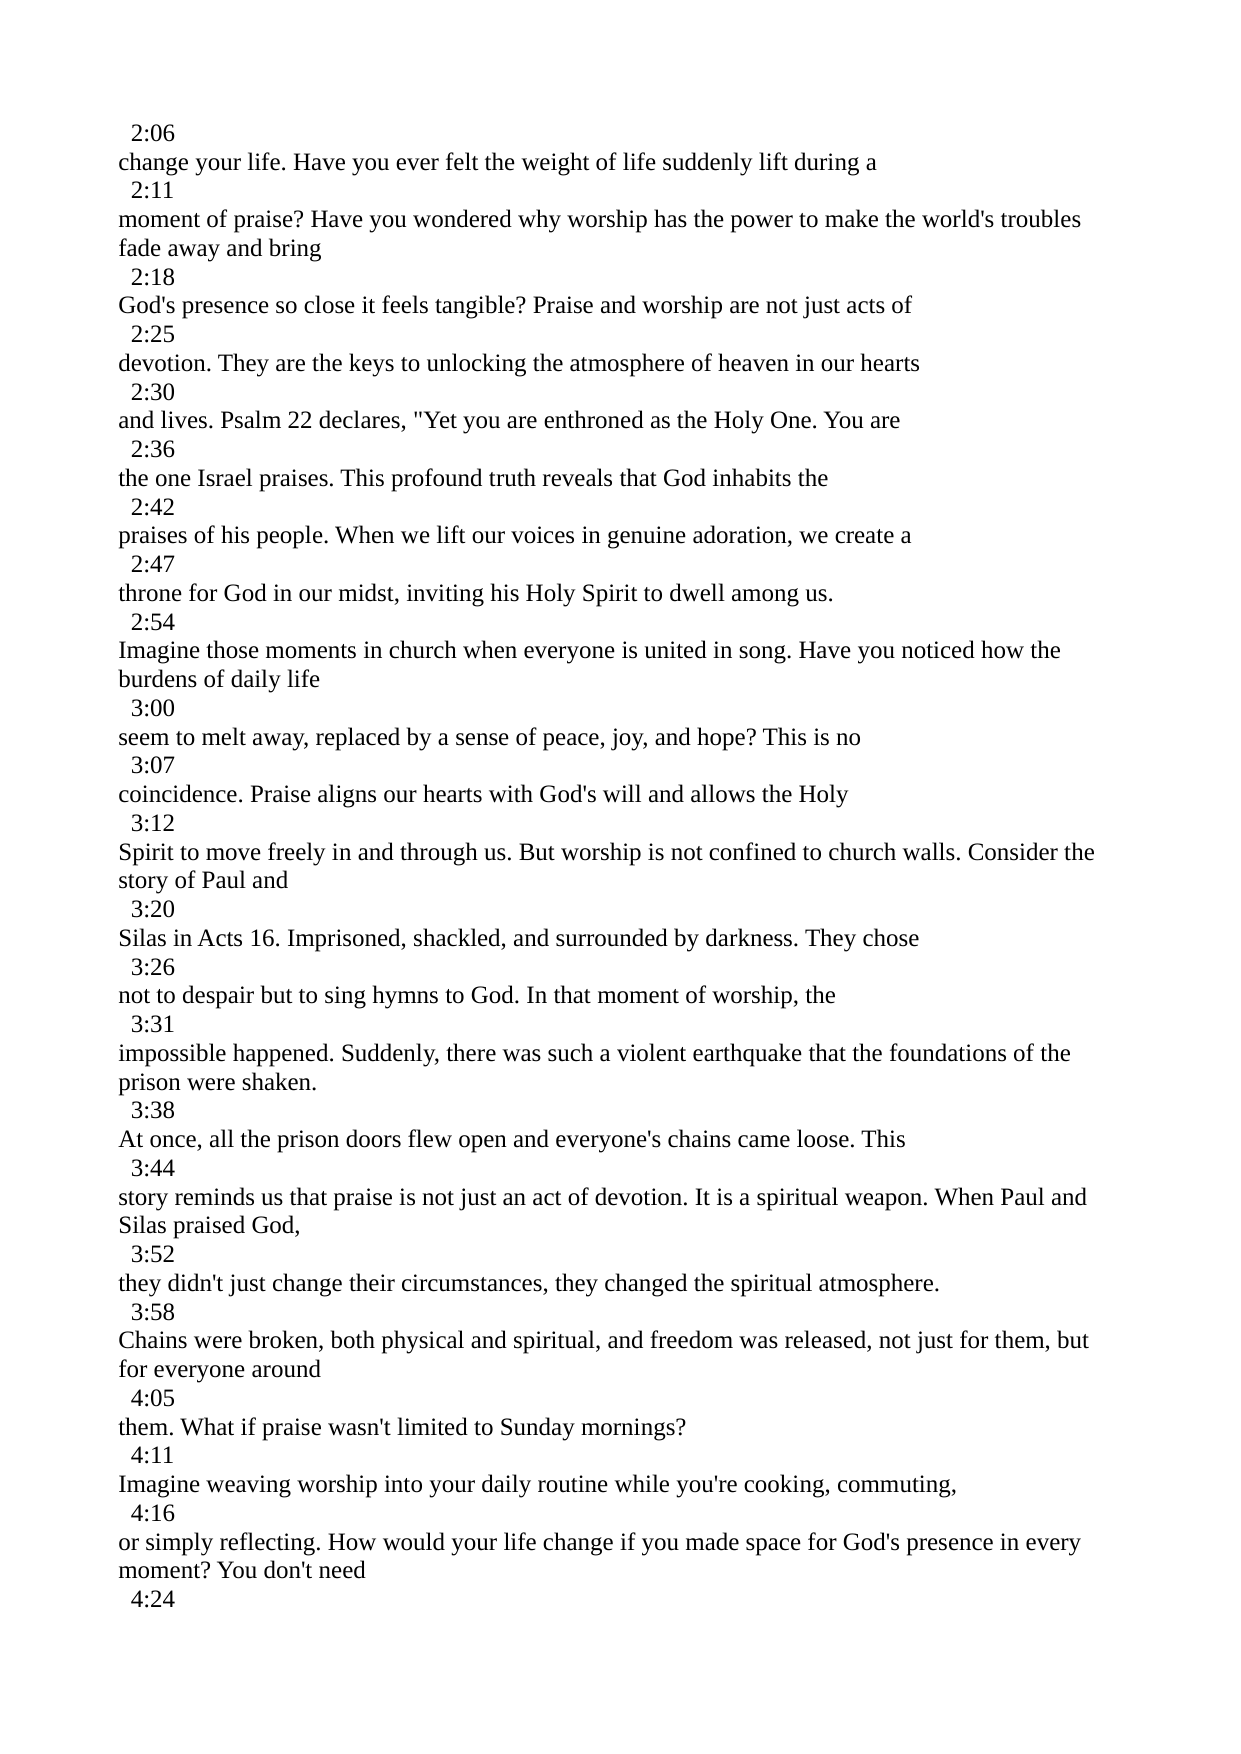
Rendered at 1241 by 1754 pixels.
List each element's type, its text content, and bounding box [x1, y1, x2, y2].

text 2:30 [131, 377, 1105, 406]
text Spirit to move freely in and through us. But worship is not confined to church walls. Consider the story of Paul and [118, 837, 1122, 894]
text 3:31 [131, 1009, 1105, 1038]
text 3:20 [131, 894, 1105, 923]
text coincidence. Praise aligns our hearts with God's will and allows the Holy [118, 779, 1122, 808]
text 4:11 [131, 1441, 1105, 1469]
text or simply reflecting. How would your life change if you made space for God's presence in every moment? You don't need [118, 1527, 1122, 1584]
text 2:54 [131, 607, 1105, 636]
text change your life. Have you ever felt the weight of life suddenly lift during a [118, 147, 1122, 176]
text 3:44 [131, 1153, 1105, 1182]
text the one Israel praises. This profound truth reveals that God inhabits the [118, 463, 1122, 492]
text 4:24 [131, 1584, 1105, 1613]
text throne for God in our midst, inviting his Holy Spirit to dwell among us. [118, 578, 1122, 607]
text and lives. Psalm 22 declares, "Yet you are enthroned as the Holy One. You are [118, 406, 1122, 434]
text them. What if praise wasn't limited to Sunday mornings? [118, 1412, 1122, 1441]
text 3:38 [131, 1096, 1105, 1124]
text 2:42 [131, 492, 1105, 521]
text 2:11 [131, 176, 1105, 204]
text At once, all the prison doors flew open and everyone's chains came loose. This [118, 1124, 1122, 1153]
text 3:58 [131, 1297, 1105, 1326]
text 4:05 [131, 1383, 1105, 1412]
text story reminds us that praise is not just an act of devotion. It is a spiritual weapon. When Paul and Silas praised God, [118, 1182, 1122, 1239]
text 2:36 [131, 434, 1105, 463]
text praises of his people. When we lift our voices in genuine adoration, we create a [118, 521, 1122, 549]
text 4:16 [131, 1498, 1105, 1527]
text 2:06 [131, 118, 1105, 147]
text 3:52 [131, 1239, 1105, 1268]
text they didn't just change their circumstances, they changed the spiritual atmosphere. [118, 1268, 1122, 1297]
text moment of praise? Have you wondered why worship has the power to make the world's troubles fade away and bring [118, 204, 1122, 262]
text 3:00 [131, 693, 1105, 722]
text 2:25 [131, 319, 1105, 348]
text 2:47 [131, 549, 1105, 578]
text not to despair but to sing hymns to God. In that moment of worship, the [118, 981, 1122, 1009]
text Chains were broken, both physical and spiritual, and freedom was released, not just for them, but for everyone around [118, 1326, 1122, 1383]
text impossible happened. Suddenly, there was such a violent earthquake that the foundations of the prison were shaken. [118, 1038, 1122, 1096]
text 3:07 [131, 751, 1105, 779]
text 2:18 [131, 262, 1105, 291]
text devotion. They are the keys to unlocking the atmosphere of heaven in our hearts [118, 348, 1122, 377]
text 3:12 [131, 808, 1105, 837]
text Imagine those moments in church when everyone is united in song. Have you noticed how the burdens of daily life [118, 636, 1122, 693]
text Imagine weaving worship into your daily routine while you're cooking, commuting, [118, 1469, 1122, 1498]
text seem to melt away, replaced by a sense of peace, joy, and hope? This is no [118, 722, 1122, 751]
text God's presence so close it feels tangible? Praise and worship are not just acts of [118, 291, 1122, 319]
text Silas in Acts 16. Imprisoned, shackled, and surrounded by darkness. They chose [118, 923, 1122, 952]
text 3:26 [131, 952, 1105, 981]
